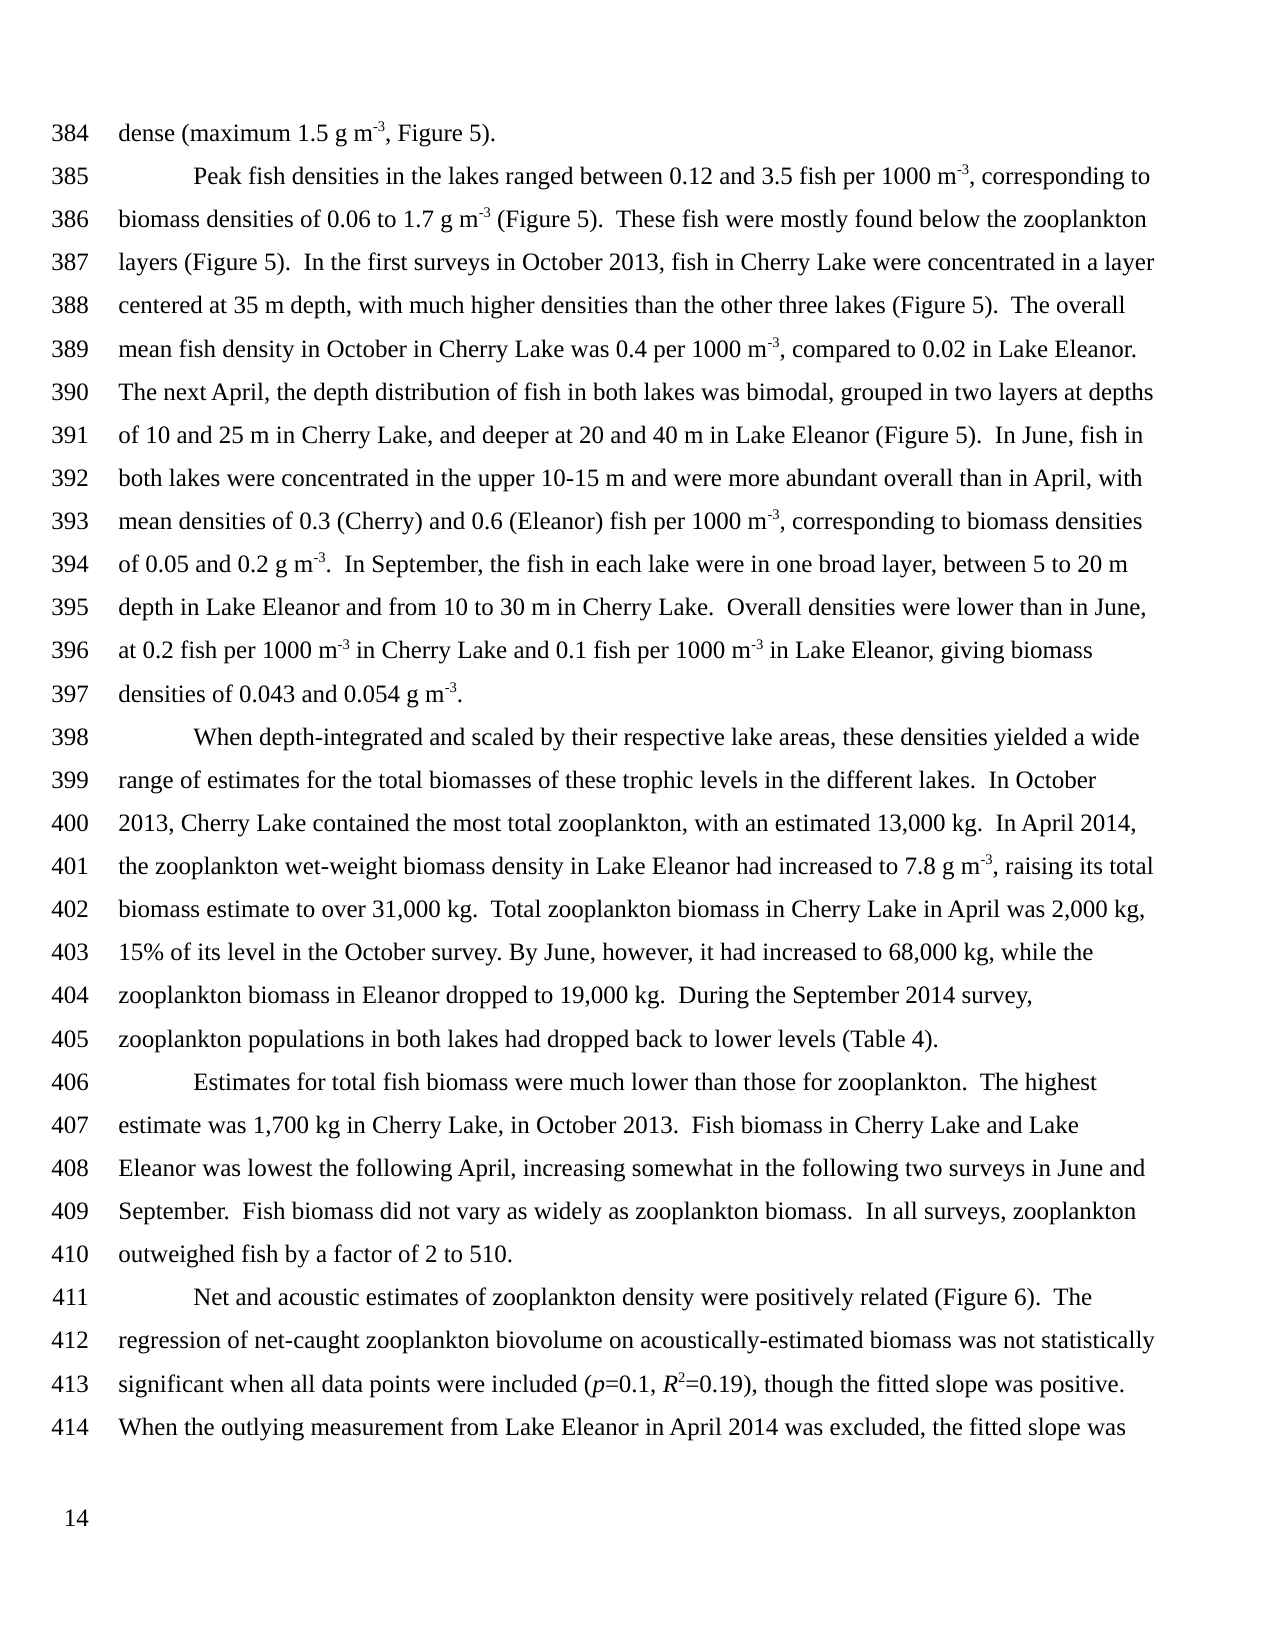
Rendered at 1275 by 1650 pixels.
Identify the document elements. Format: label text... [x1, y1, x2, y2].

text Net and acoustic estimates of zooplankton density were positively related (Figure 6). The regression of net-caught zooplankton biovolume on acoustically-estimated biomass was not statistically significant when all data points were included (p=0.1, R2=0.19), though the fitted slope was positive. When the outlying measurement from Lake Eleanor in April 2014 was excluded, the fitted slope was [118, 1282, 1157, 1441]
text Estimates for total fish biomass were much lower than those for zooplankton. The highest estimate was 1,700 kg in Cherry Lake, in October 2013. Fish biomass in Cherry Lake and Lake Eleanor was lowest the following April, increasing somewhat in the following two surveys in June and September. Fish biomass did not vary as widely as zooplankton biomass. In all surveys, zooplankton outweighed fish by a factor of 2 to 510. [118, 1067, 1157, 1268]
text When depth-integrated and scaled by their respective lake areas, these densities yielded a wide range of estimates for the total biomasses of these trophic levels in the different lakes. In October 2013, Cherry Lake contained the most total zooplankton, with an estimated 13,000 kg. In April 2014, the zooplankton wet-weight biomass density in Lake Eleanor had increased to 7.8 g m-3, raising its total biomass estimate to over 31,000 kg. Total zooplankton biomass in Cherry Lake in April was 2,000 kg, 15% of its level in the October survey. By June, however, it had increased to 68,000 kg, while the zooplankton biomass in Eleanor dropped to 19,000 kg. During the September 2014 survey, zooplankton populations in both lakes had dropped back to lower levels (Table 4). [118, 722, 1157, 1052]
text dense (maximum 1.5 g m-3, Figure 5). [118, 118, 1157, 147]
text Peak fish densities in the lakes ranged between 0.12 and 3.5 fish per 1000 m-3, corresponding to biomass densities of 0.06 to 1.7 g m-3 (Figure 5). These fish were mostly found below the zooplankton layers (Figure 5). In the first surveys in October 2013, fish in Cherry Lake were concentrated in a layer centered at 35 m depth, with much higher densities than the other three lakes (Figure 5). The overall mean fish density in October in Cherry Lake was 0.4 per 1000 m-3, compared to 0.02 in Lake Eleanor. The next April, the depth distribution of fish in both lakes was bimodal, grouped in two layers at depths of 10 and 25 m in Cherry Lake, and deeper at 20 and 40 m in Lake Eleanor (Figure 5). In June, fish in both lakes were concentrated in the upper 10-15 m and were more abundant overall than in April, with mean densities of 0.3 (Cherry) and 0.6 (Eleanor) fish per 1000 m-3, corresponding to biomass densities of 0.05 and 0.2 g m-3. In September, the fish in each lake were in one broad layer, between 5 to 20 m depth in Lake Eleanor and from 10 to 30 m in Cherry Lake. Overall densities were lower than in June, at 0.2 fish per 1000 m-3 in Cherry Lake and 0.1 fish per 1000 m-3 in Lake Eleanor, giving biomass densities of 0.043 and 0.054 g m-3. [118, 161, 1157, 707]
